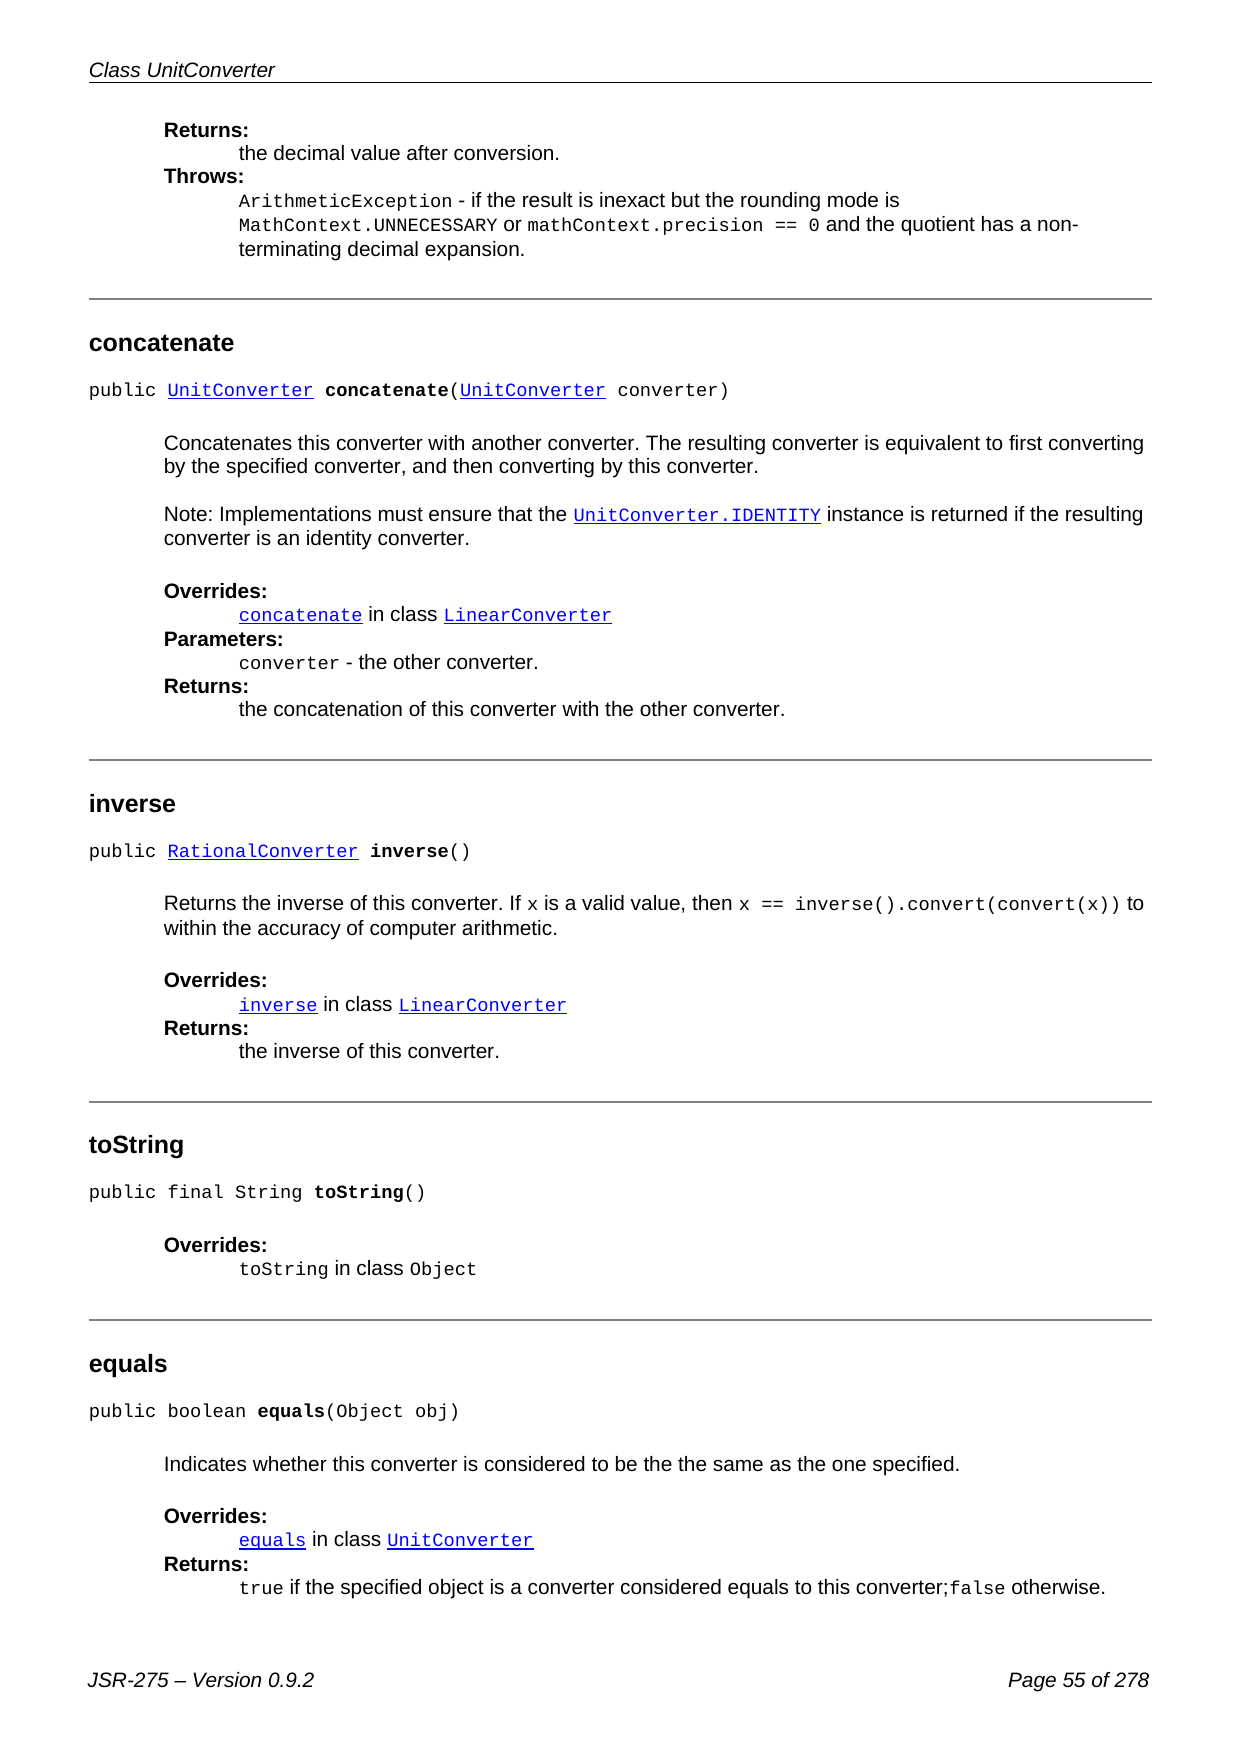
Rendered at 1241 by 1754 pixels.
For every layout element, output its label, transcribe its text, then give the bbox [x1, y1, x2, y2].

text Returns: [163, 1017, 1152, 1040]
text the inverse of this converter. [238, 1040, 1152, 1063]
text Indicates whether this converter is considered to be the the same as the one specified. [163, 1452, 1152, 1475]
text Returns: [163, 675, 1152, 698]
text the decimal value after conversion. [238, 142, 1152, 165]
subtitle concatenate [88, 328, 1152, 356]
text Returns: [163, 118, 1152, 142]
text true if the specified object is a converter considered equals to this converter;false otherwise. [238, 1576, 1152, 1600]
text Note: Implementations must ensure that the UnitConverter.IDENTITY instance is returned if the resulting converter is an identity converter. [163, 502, 1152, 550]
text Parameters: [163, 627, 1152, 650]
text ArithmeticException - if the result is inexact but the rounding mode is MathContext.UNNECESSARY or mathContext.precision == 0 and the quotient has a non-terminating decimal expansion. [238, 188, 1152, 260]
text public RationalConverter inverse() [88, 842, 1152, 863]
text concatenate in class LinearConverter [238, 603, 1152, 627]
text equals in class UnitConverter [238, 1528, 1152, 1552]
text Concatenates this converter with another converter. The resulting converter is equivalent to first converting by the specified converter, and then converting by this converter. [163, 431, 1152, 477]
text Overrides: [163, 969, 1152, 992]
text Overrides: [163, 1234, 1152, 1257]
text Returns: [163, 1552, 1152, 1576]
text inverse in class LinearConverter [238, 992, 1152, 1017]
subtitle equals [88, 1350, 1152, 1378]
subtitle toString [88, 1131, 1152, 1159]
text public final String toString() [88, 1183, 1152, 1204]
text Overrides: [163, 579, 1152, 603]
text Overrides: [163, 1504, 1152, 1528]
text public UnitConverter concatenate(UnitConverter converter) [88, 381, 1152, 402]
text public boolean equals(Object obj) [88, 1402, 1152, 1423]
text converter - the other converter. [238, 650, 1152, 675]
text the concatenation of this converter with the other converter. [238, 698, 1152, 721]
text Throws: [163, 165, 1152, 188]
subtitle inverse [88, 789, 1152, 817]
text Returns the inverse of this converter. If x is a valid value, then x == inverse().convert(convert(x)) to within the accuracy of computer arithmetic. [163, 892, 1152, 940]
text toString in class Object [238, 1257, 1152, 1281]
